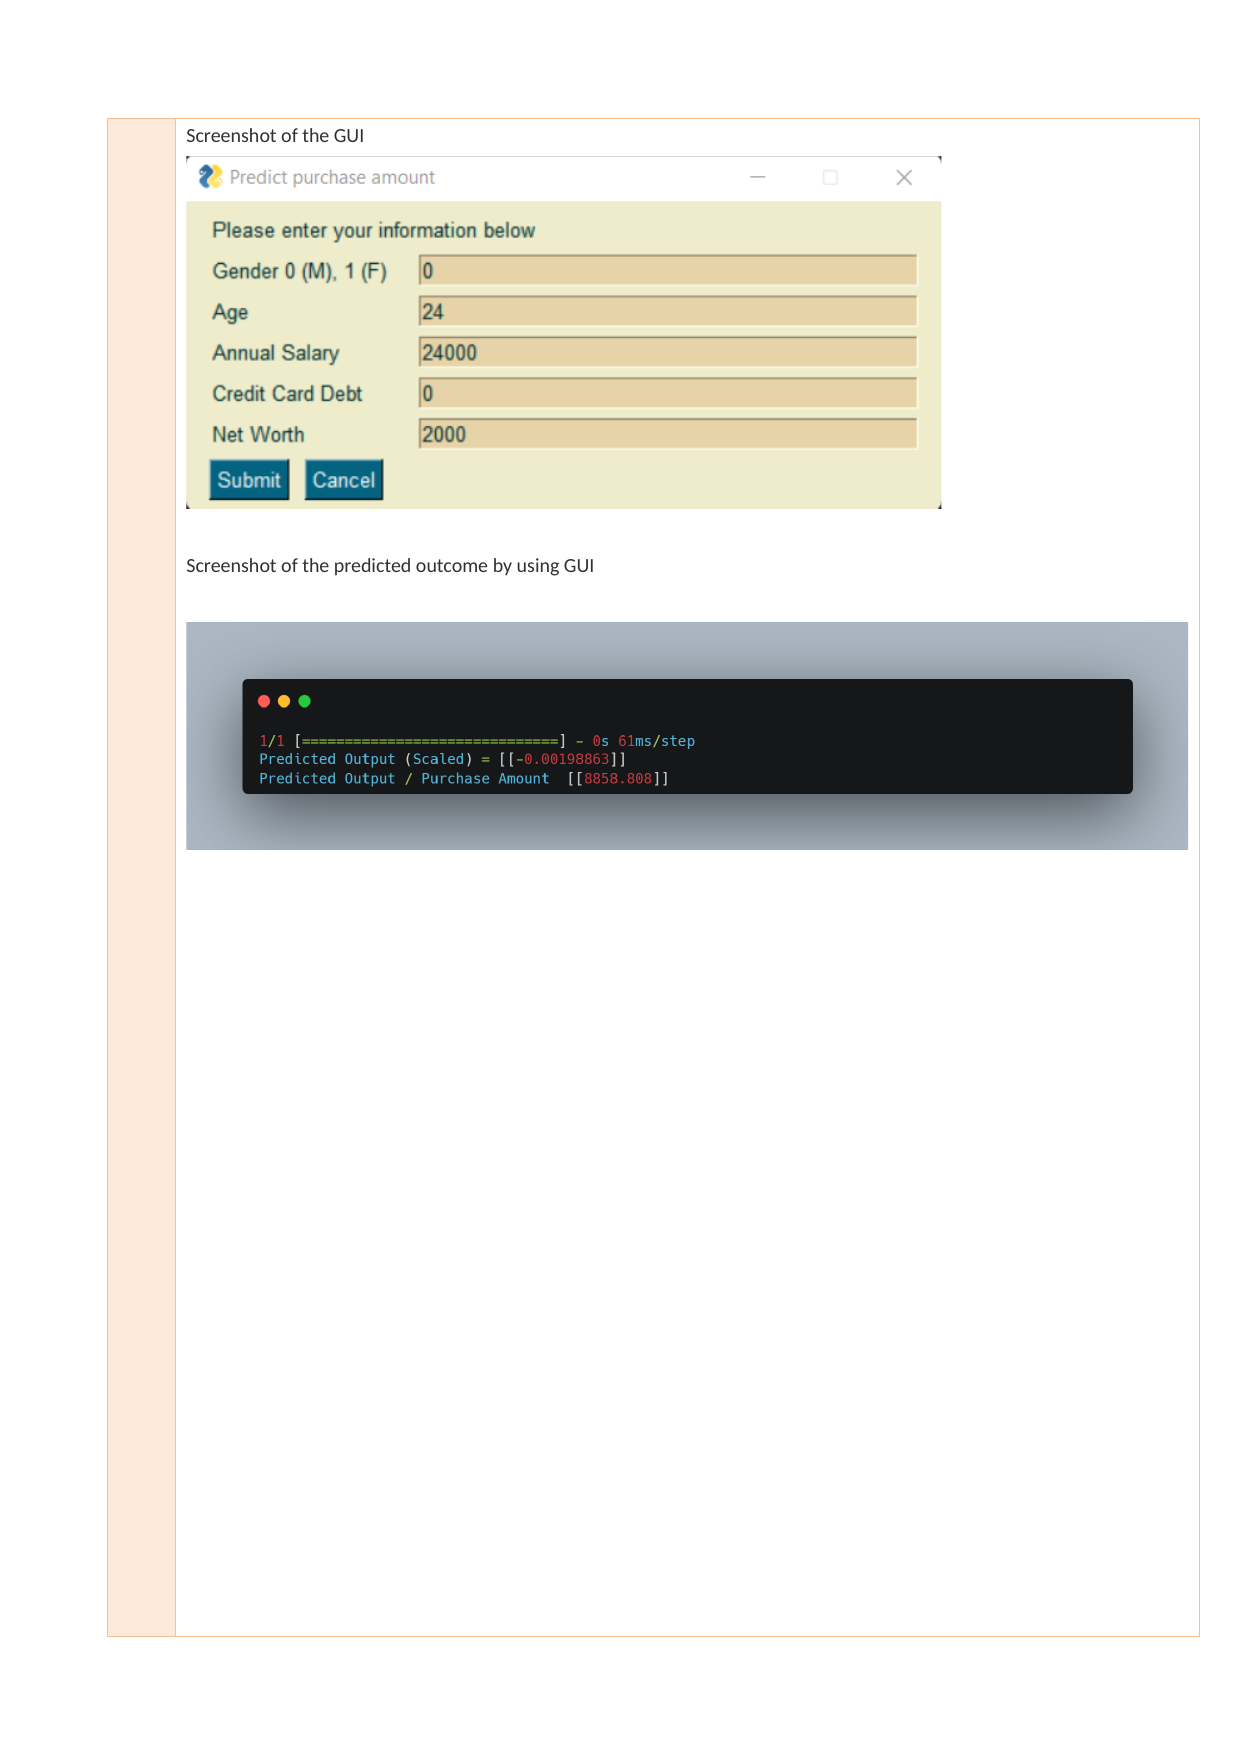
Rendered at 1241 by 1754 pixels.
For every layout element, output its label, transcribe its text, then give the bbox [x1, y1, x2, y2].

picture [186, 155, 942, 509]
picture [186, 622, 1189, 850]
table_cell [108, 119, 175, 1636]
table_cell Screenshot of the GUI Screenshot of the predicted outcome by using GUI [176, 119, 1199, 1636]
